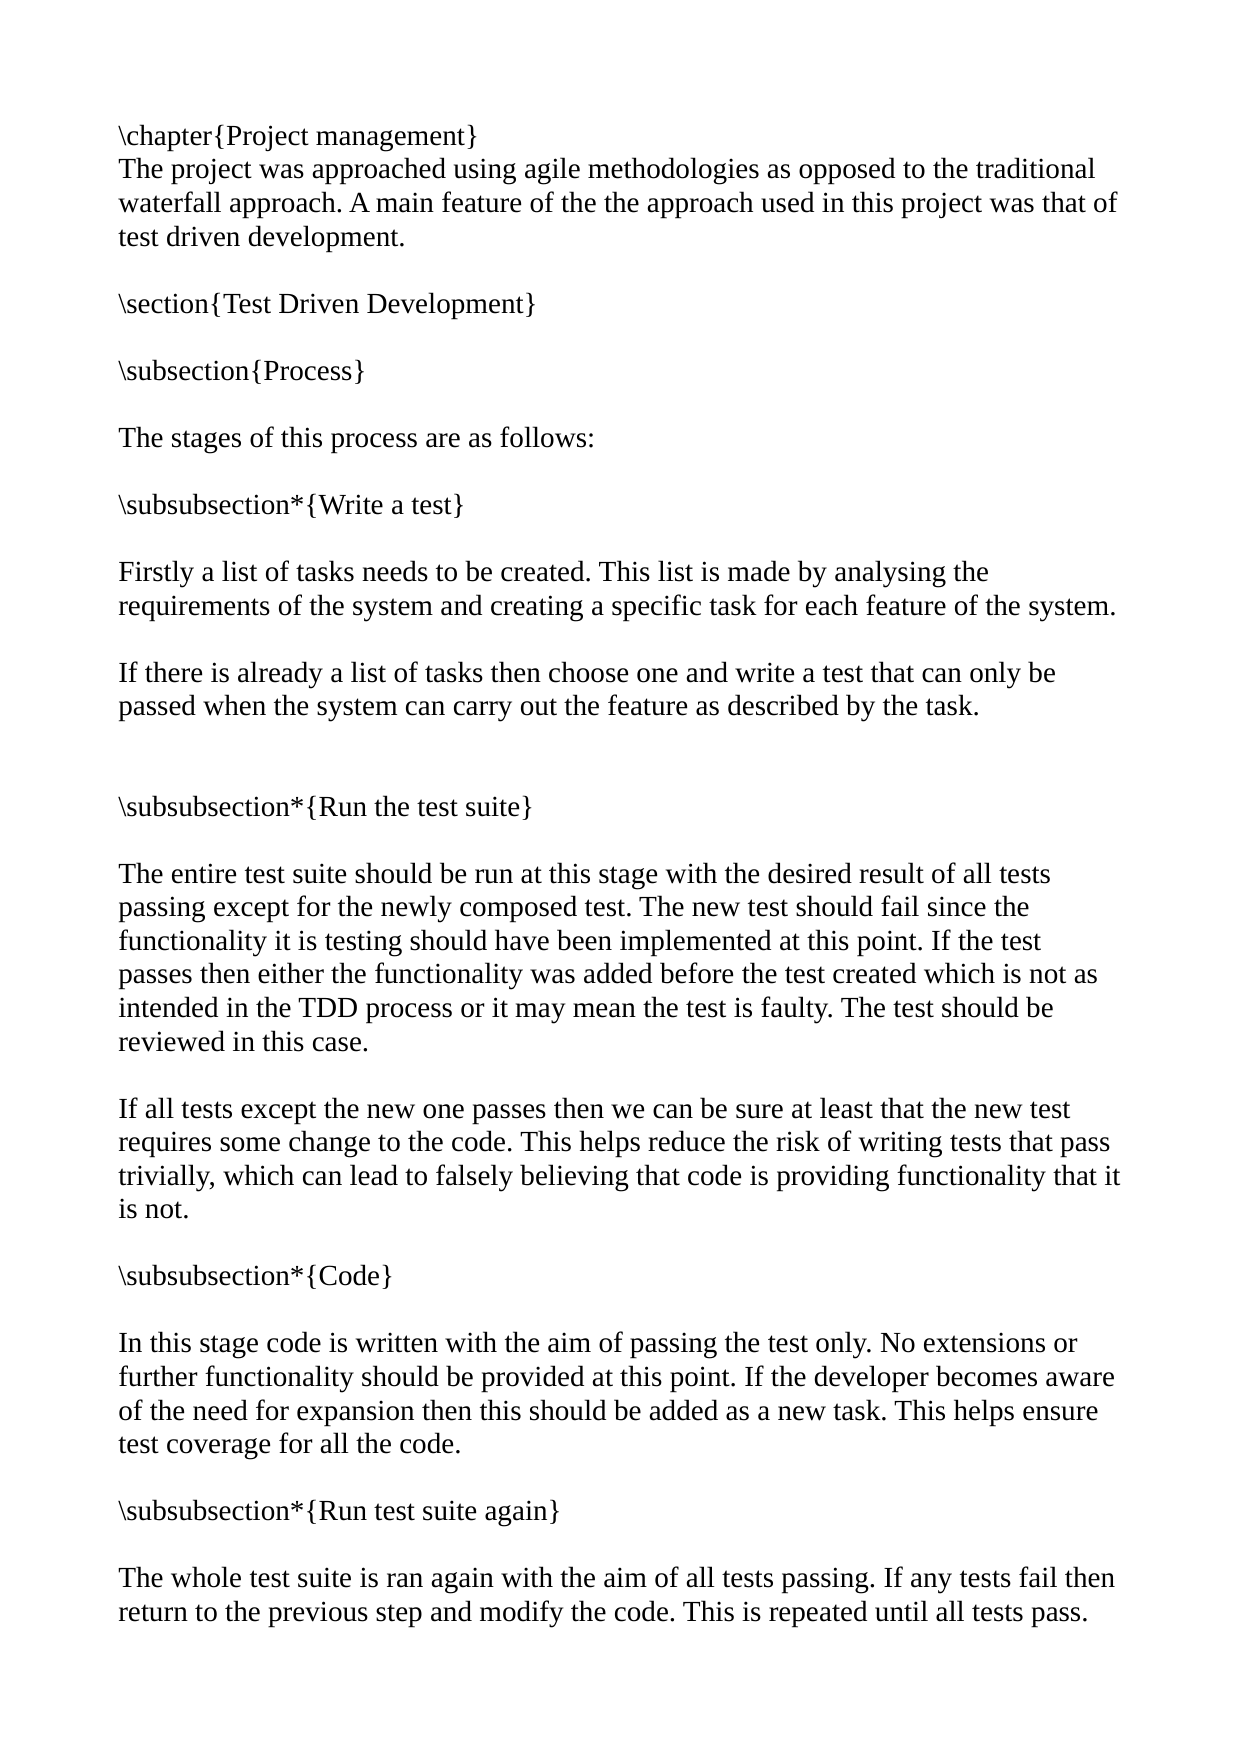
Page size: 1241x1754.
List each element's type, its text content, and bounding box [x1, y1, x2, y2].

text The project was approached using agile methodologies as opposed to the traditional waterfall approach. A main feature of the the approach used in this project was that of test driven development. [118, 152, 1122, 252]
text The whole test suite is ran again with the aim of all tests passing. If any tests fail then return to the previous step and modify the code. This is repeated until all tests pass. [118, 1560, 1122, 1627]
text \section{Test Driven Development} [118, 286, 1122, 319]
text The stages of this process are as follows: [118, 420, 1122, 453]
text If all tests except the new one passes then we can be sure at least that the new test requires some change to the code. This helps reduce the risk of writing tests that pass trivially, which can lead to falsely believing that code is providing functionality that it is not. [118, 1091, 1122, 1225]
text In this stage code is written with the aim of passing the test only. No extensions or further functionality should be provided at this point. If the developer becomes aware of the need for expansion then this should be added as a new task. This helps ensure test coverage for all the code. [118, 1326, 1122, 1460]
text If there is already a list of tasks then choose one and write a test that can only be passed when the system can carry out the feature as described by the task. [118, 655, 1122, 722]
text \chapter{Project management} [118, 118, 1122, 152]
text The entire test suite should be run at this stage with the desired result of all tests passing except for the newly composed test. The new test should fail since the functionality it is testing should have been implemented at this point. If the test passes then either the functionality was added before the test created which is not as intended in the TDD process or it may mean the test is faulty. The test should be reviewed in this case. [118, 856, 1122, 1057]
text Firstly a list of tasks needs to be created. This list is made by analysing the requirements of the system and creating a specific task for each feature of the system. [118, 554, 1122, 621]
text \subsubsection*{Run test suite again} [118, 1493, 1122, 1527]
text \subsubsection*{Run the test suite} [118, 789, 1122, 822]
text \subsubsection*{Code} [118, 1258, 1122, 1292]
text \subsubsection*{Write a test} [118, 487, 1122, 521]
text \subsection{Process} [118, 353, 1122, 386]
